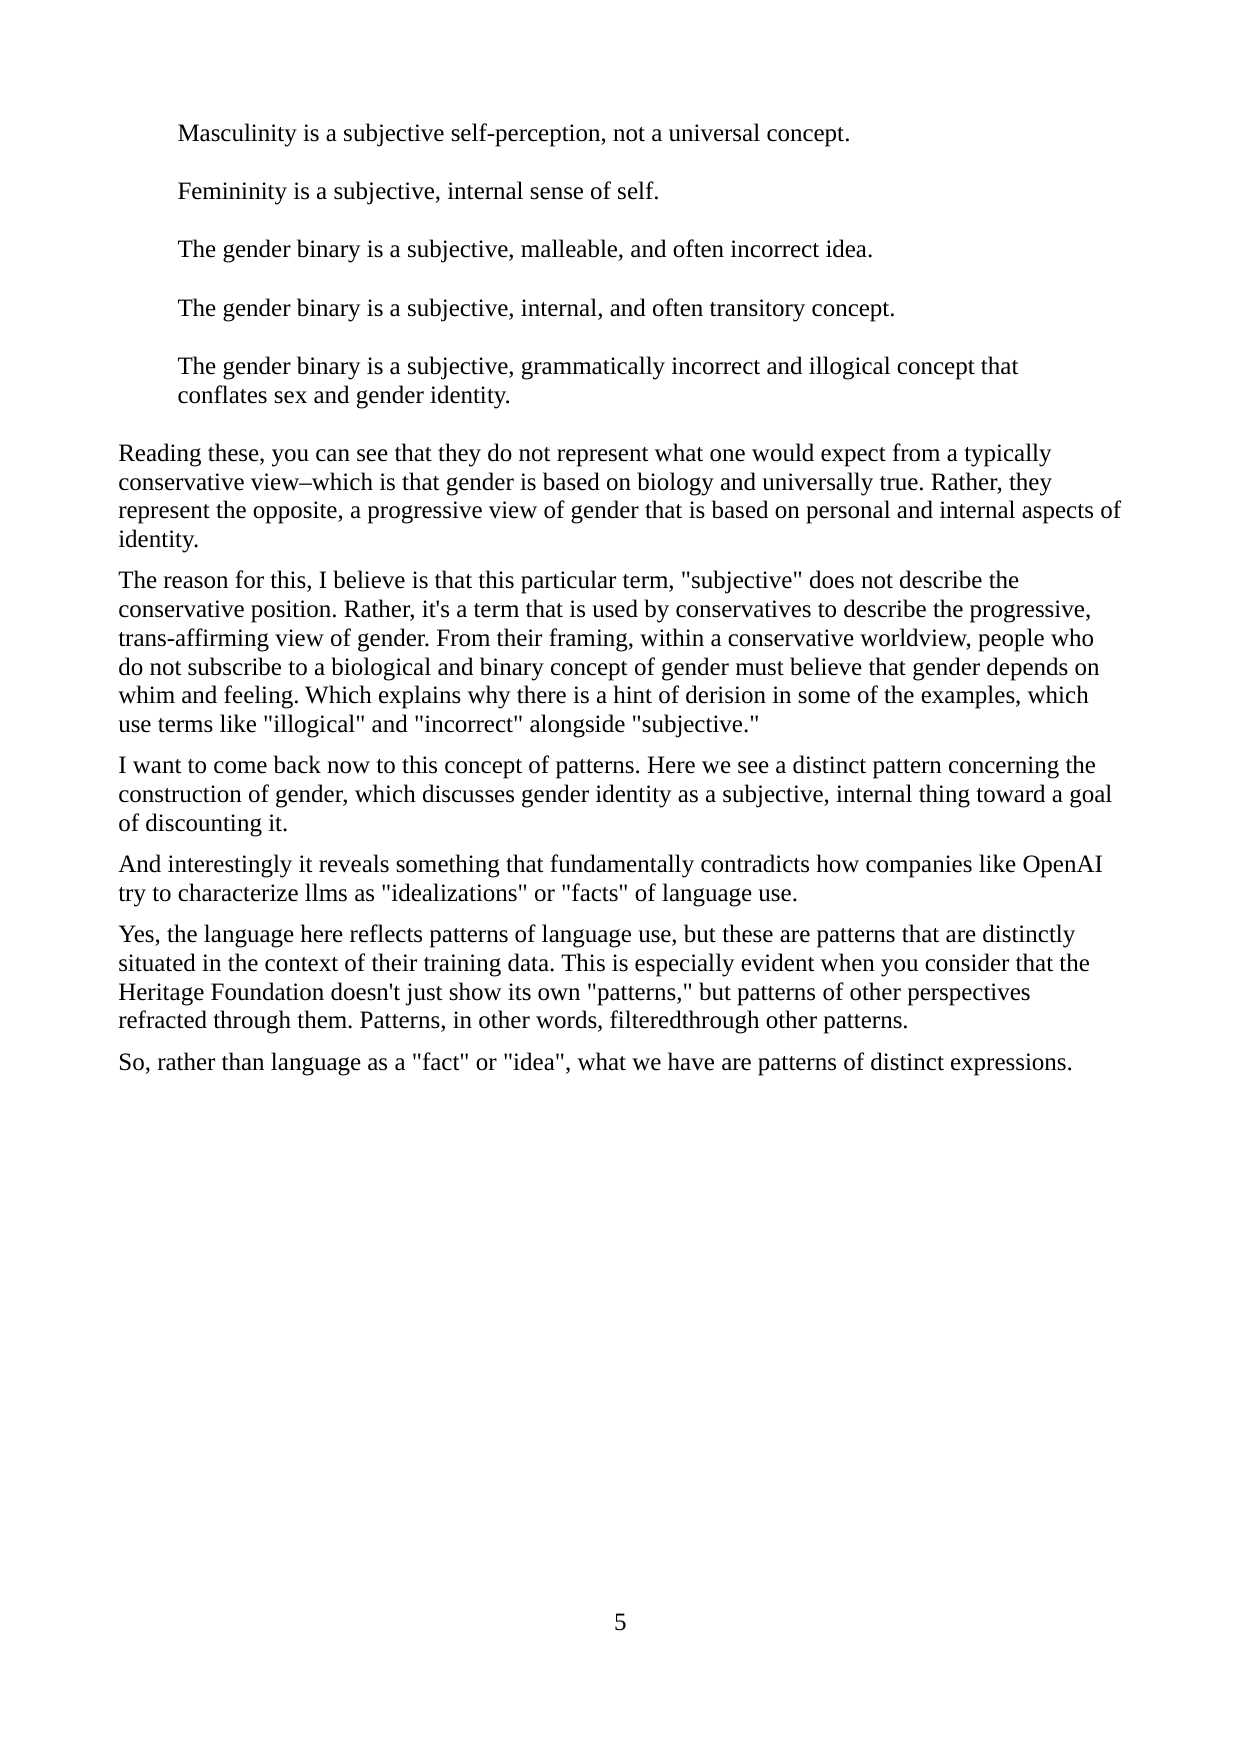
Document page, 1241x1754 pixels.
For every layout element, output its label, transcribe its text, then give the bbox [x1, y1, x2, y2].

text The reason for this, I believe is that this particular term, "subjective" does not describe the conservative position. Rather, it's a term that is used by conservatives to describe the progressive, trans-affirming view of gender. From their framing, within a conservative worldview, people who do not subscribe to a biological and binary concept of gender must believe that gender depends on whim and feeling. Which explains why there is a hint of derision in some of the examples, which use terms like "illogical" and "incorrect" alongside "subjective." [118, 566, 1122, 738]
text The gender binary is a subjective, grammatically incorrect and illogical concept that conflates sex and gender identity. [177, 351, 1063, 408]
text So, rather than language as a "fact" or "idea", what we have are patterns of distinct expressions. [118, 1047, 1122, 1076]
text The gender binary is a subjective, internal, and often transitory concept. [177, 293, 1063, 322]
text Reading these, you can see that they do not represent what one would expect from a typically conservative view–which is that gender is based on biology and universally true. Rather, they represent the opposite, a progressive view of gender that is based on personal and internal aspects of identity. [118, 438, 1122, 553]
text Masculinity is a subjective self-perception, not a universal concept. [177, 118, 1063, 147]
text Femininity is a subjective, internal sense of self. [177, 176, 1063, 205]
text Yes, the language here reflects patterns of language use, but these are patterns that are distinctly situated in the context of their training data. This is especially evident when you consider that the Heritage Foundation doesn't just show its own "patterns," but patterns of other perspectives refracted through them. Patterns, in other words, filteredthrough other patterns. [118, 919, 1122, 1034]
text And interestingly it reveals something that fundamentally contradicts how companies like OpenAI try to characterize llms as "idealizations" or "facts" of language use. [118, 849, 1122, 907]
text I want to come back now to this concept of patterns. Here we see a distinct pattern concerning the construction of gender, which discusses gender identity as a subjective, internal thing toward a goal of discounting it. [118, 751, 1122, 837]
text The gender binary is a subjective, malleable, and often incorrect idea. [177, 234, 1063, 263]
